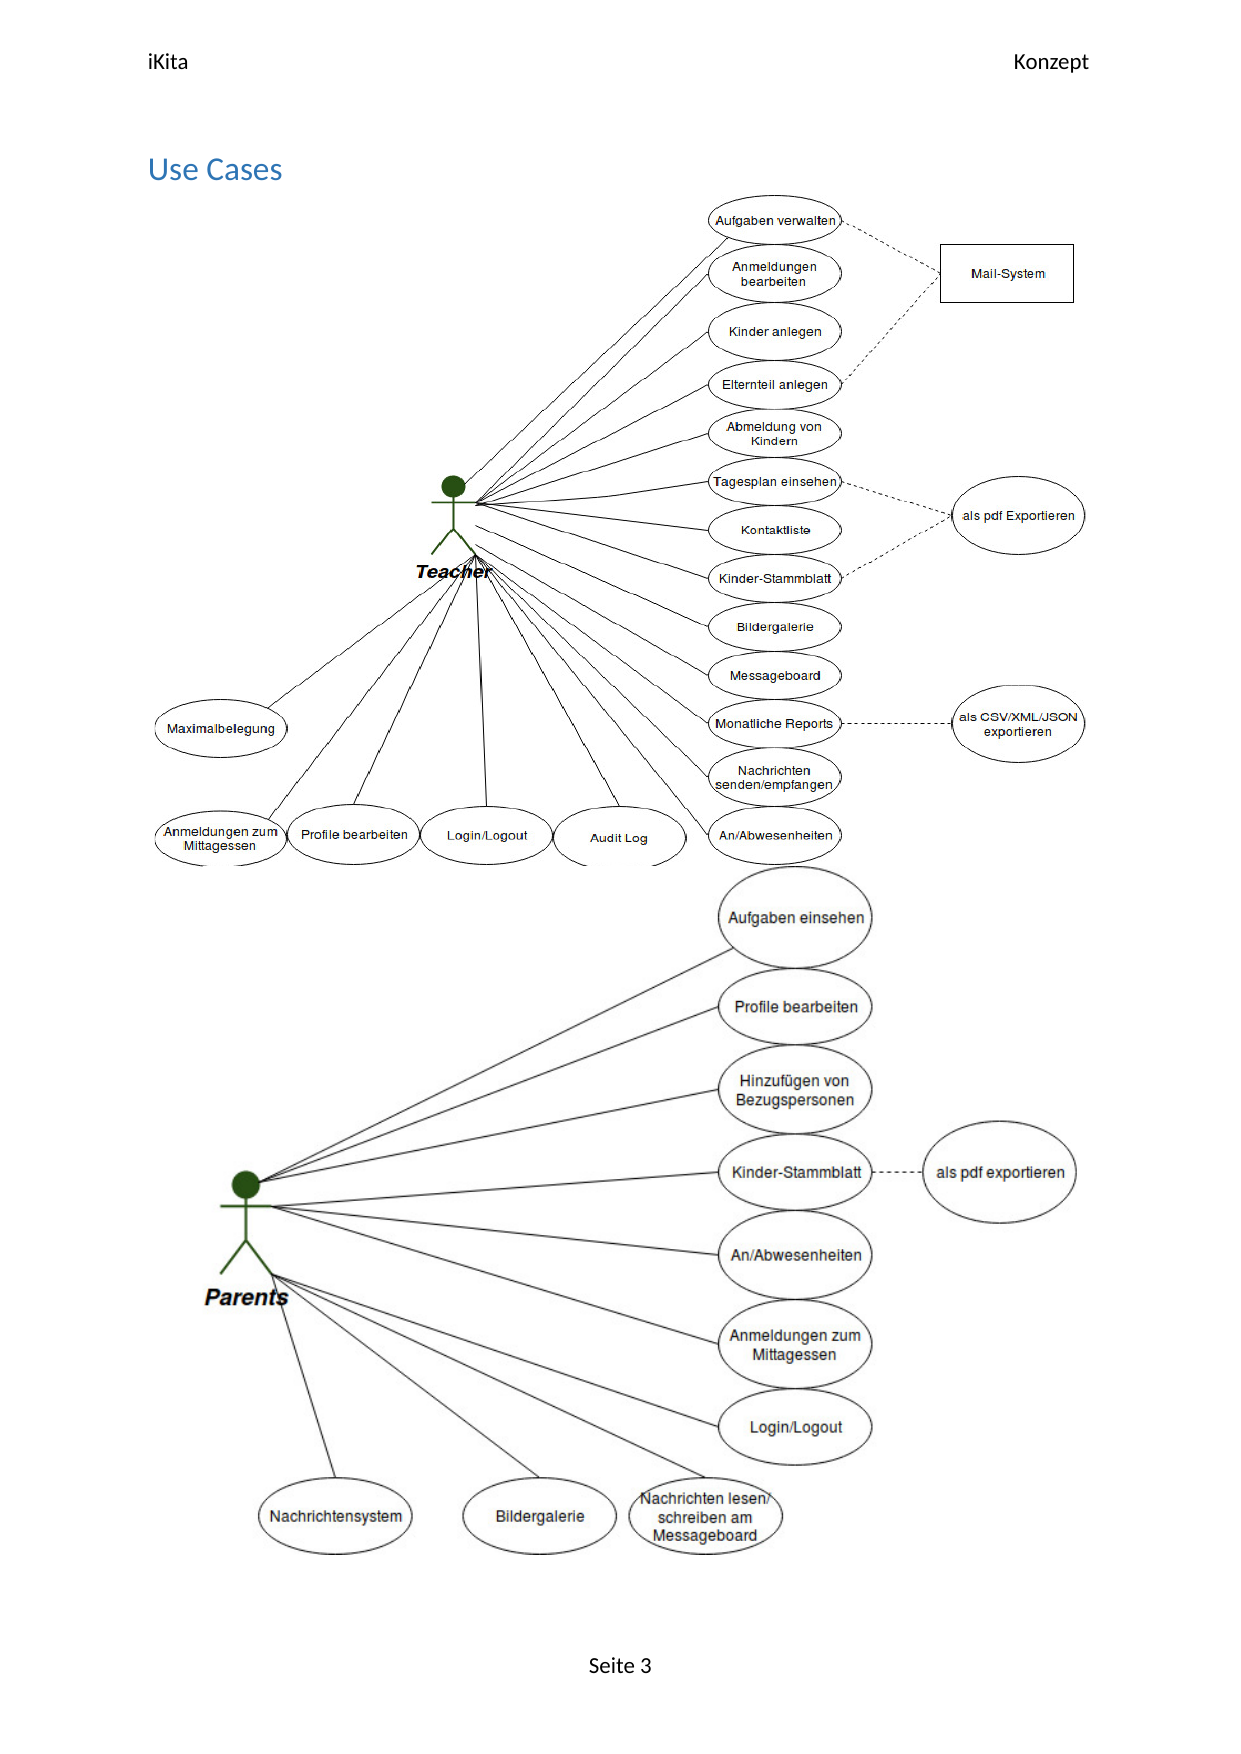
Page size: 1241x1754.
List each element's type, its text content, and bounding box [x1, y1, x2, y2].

picture [154, 195, 1086, 1555]
subtitle Use Cases [148, 148, 1093, 188]
